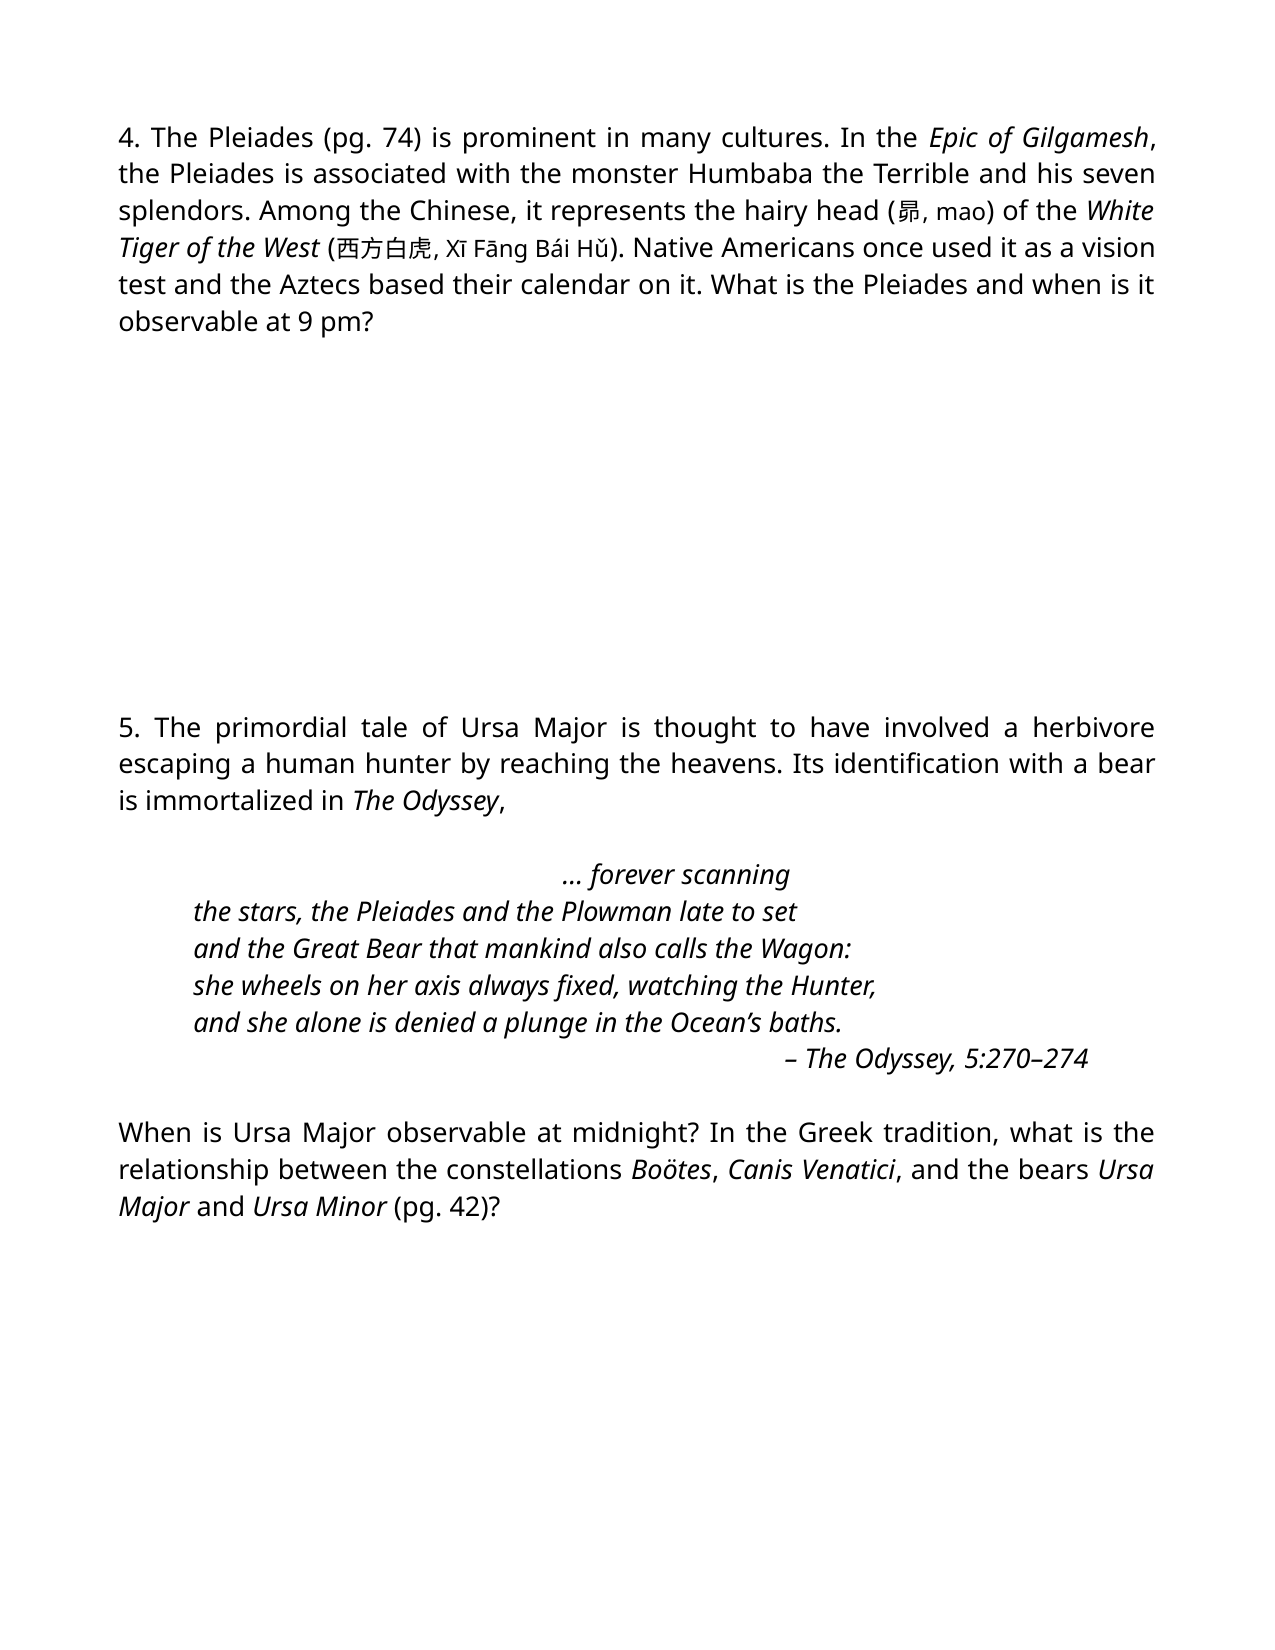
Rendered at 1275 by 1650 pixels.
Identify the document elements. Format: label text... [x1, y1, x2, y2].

text – The Odyssey, 5:270–274 [118, 1040, 1091, 1077]
text she wheels on her axis always fixed, watching the Hunter, [193, 966, 1091, 1003]
text … forever scanning [193, 856, 1091, 892]
text and the Great Bear that mankind also calls the Wagon: [193, 929, 1091, 966]
text the stars, the Pleiades and the Plowman late to set [193, 892, 1091, 929]
text 5. The primordial tale of Ursa Major is thought to have involved a herbivore escaping a human hunter by reaching the heavens. Its identification with a bear is immortalized in The Odyssey, [118, 708, 1157, 819]
text and she alone is denied a plunge in the Ocean’s baths. [193, 1003, 1091, 1040]
text 4. The Pleiades (pg. 74) is prominent in many cultures. In the Epic of Gilgamesh, the Pleiades is associated with the monster Humbaba the Terrible and his seven splendors. Among the Chinese, it represents the hairy head (昴, mao) of the White Tiger of the West (西方白虎, Xī Fāng Bái Hǔ). Native Americans once used it as a vision test and the Aztecs based their calendar on it. What is the Pleiades and when is it observable at 9 pm? [118, 118, 1157, 339]
text When is Ursa Major observable at midnight? In the Greek tradition, what is the relationship between the constellations Boötes, Canis Venatici, and the bears Ursa Major and Ursa Minor (pg. 42)? [118, 1114, 1157, 1224]
